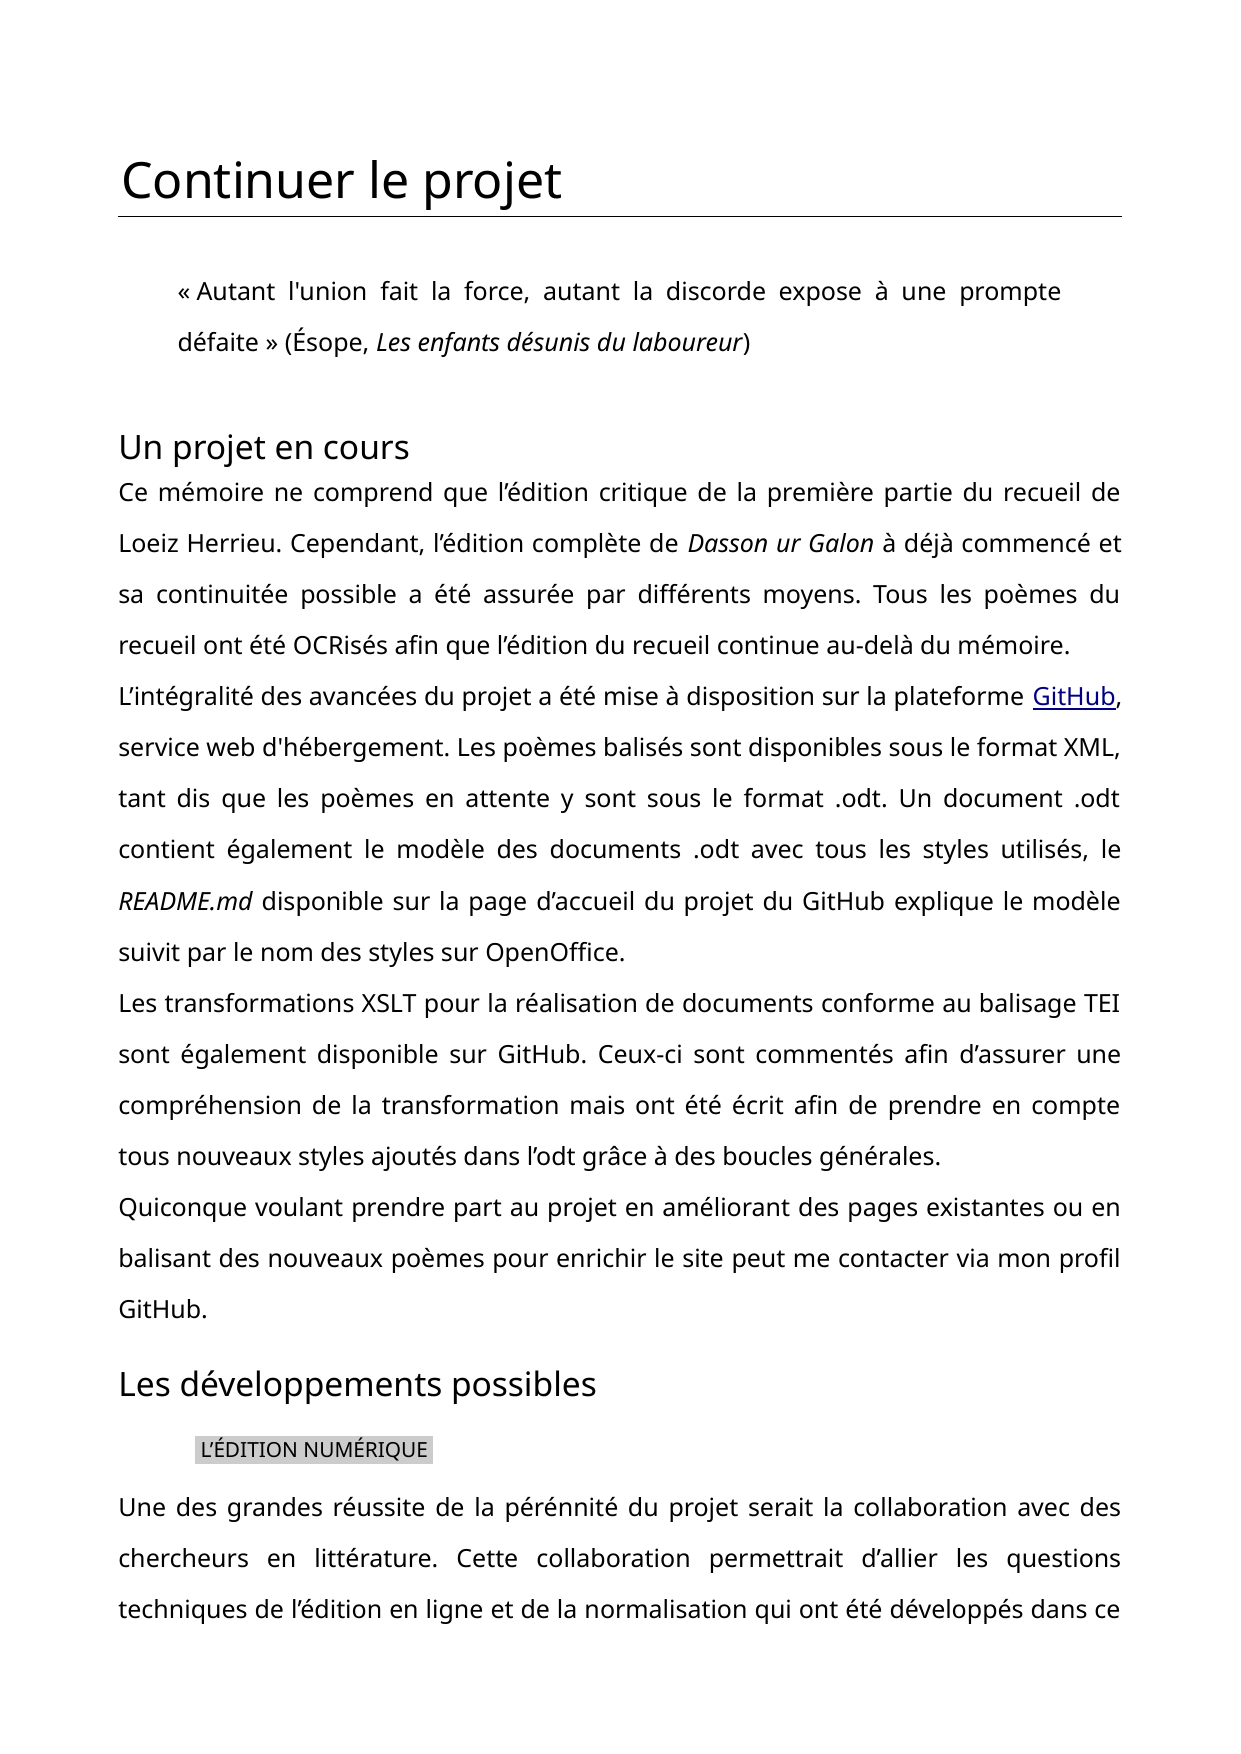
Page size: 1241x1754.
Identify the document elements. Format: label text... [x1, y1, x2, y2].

text L’intégralité des avancées du projet a été mise à disposition sur la plateforme GitHub, service web d'hébergement. Les poèmes balisés sont disponibles sous le format XML, tant dis que les poèmes en attente y sont sous le format .odt. Un document .odt contient également le modèle des documents .odt avec tous les styles utilisés, le README.md disponible sur la page d’accueil du projet du GitHub explique le modèle suivit par le nom des styles sur OpenOffice. [118, 679, 1122, 968]
subtitle Continuer le projet [118, 142, 1122, 216]
text Les transformations XSLT pour la réalisation de documents conforme au balisage TEI sont également disponible sur GitHub. Ceux-ci sont commentés afin d’assurer une compréhension de la transformation mais ont été écrit afin de prendre en compte tous nouveaux styles ajoutés dans l’odt grâce à des boucles générales. [118, 985, 1122, 1172]
text Quiconque voulant prendre part au projet en améliorant des pages existantes ou en balisant des nouveaux poèmes pour enrichir le site peut me contacter via mon profil GitHub. [118, 1189, 1122, 1326]
text Une des grandes réussite de la pérénnité du projet serait la collaboration avec des chercheurs en littérature. Cette collaboration permettrait d’allier les questions techniques de l’édition en ligne et de la normalisation qui ont été développés dans ce [118, 1490, 1122, 1626]
subtitle Les développements possibles [118, 1360, 1122, 1406]
text Ce mémoire ne comprend que l’édition critique de la première partie du recueil de Loeiz Herrieu. Cependant, l’édition complète de Dasson ur Galon à déjà commencé et sa continuitée possible a été assurée par différents moyens. Tous les poèmes du recueil ont été OCRisés afin que l’édition du recueil continue au-delà du mémoire. [118, 475, 1122, 662]
subtitle Un projet en cours [118, 423, 1122, 469]
subtitle L’édition numérique [433, 1436, 1122, 1464]
text « Autant l'union fait la force, autant la discorde expose à une prompte défaite » (Ésope, Les enfants désunis du laboureur) [177, 274, 1063, 359]
